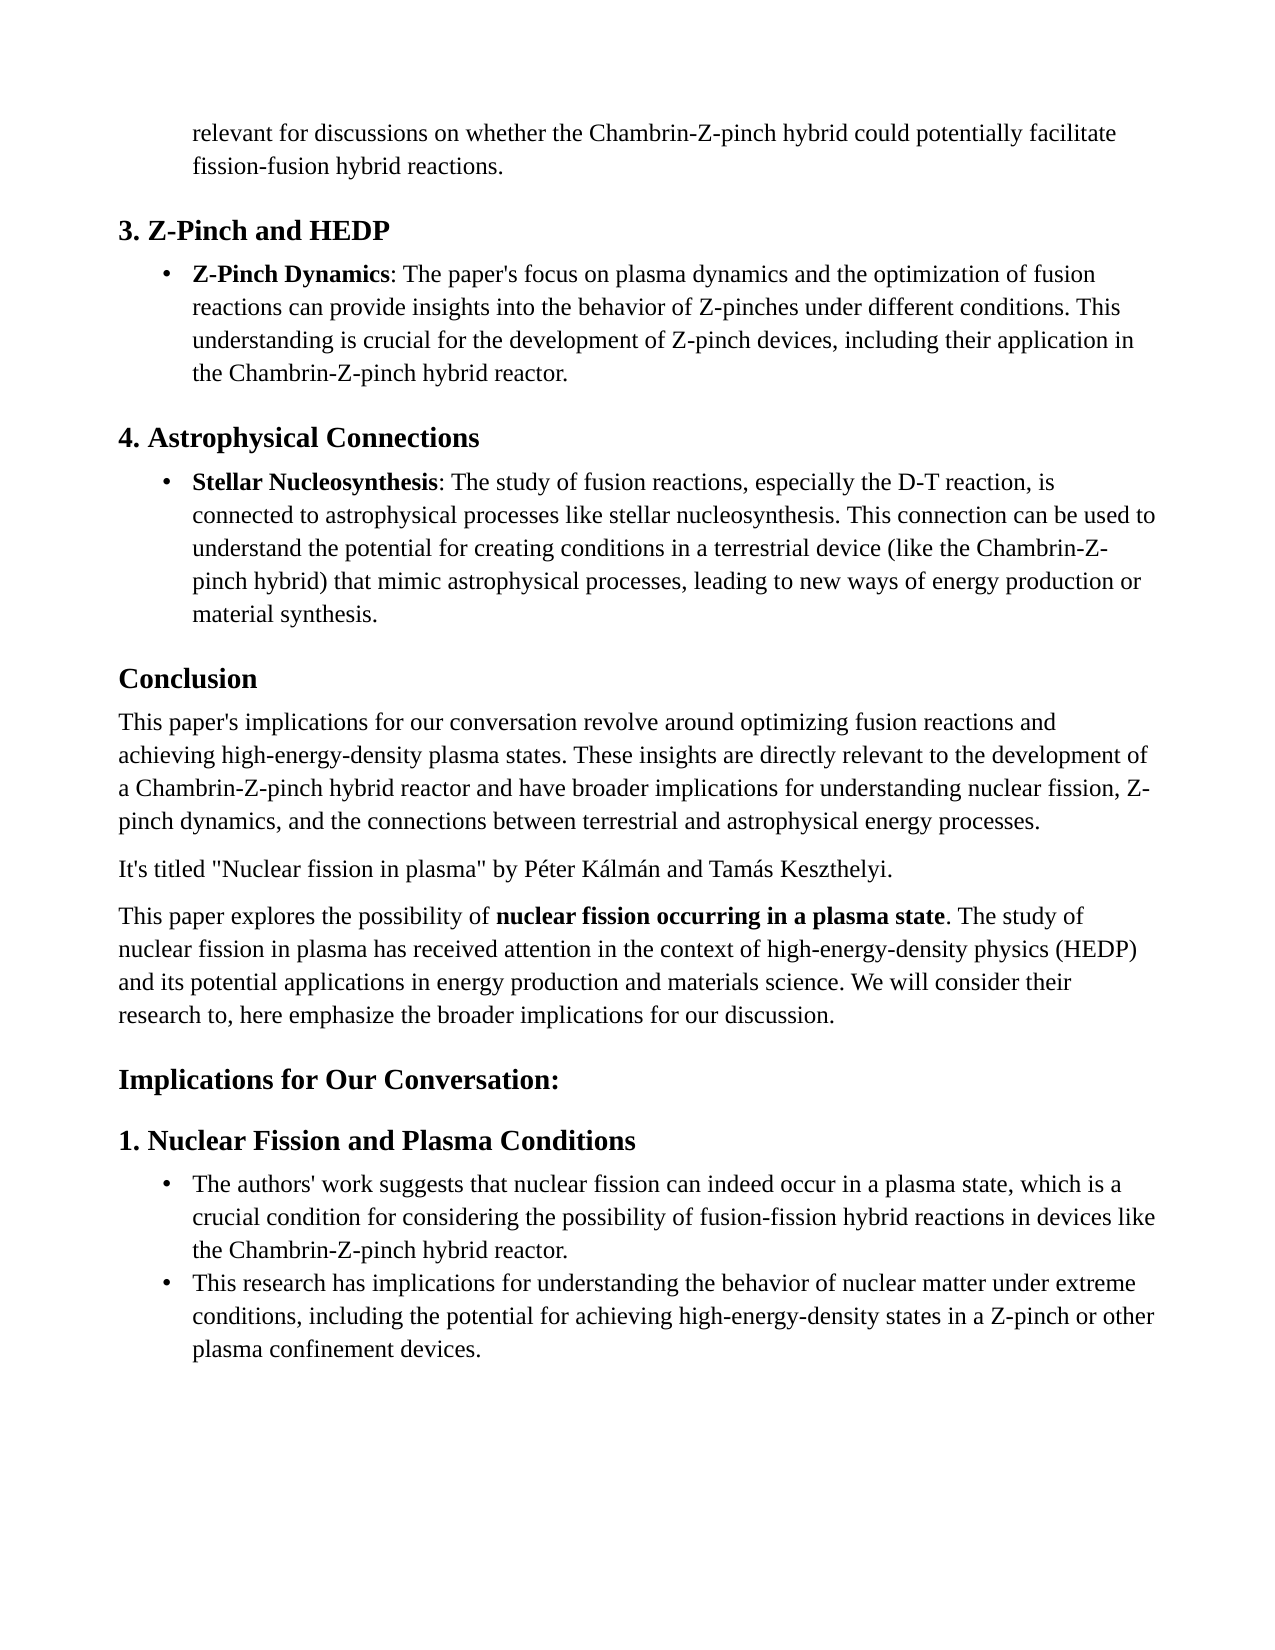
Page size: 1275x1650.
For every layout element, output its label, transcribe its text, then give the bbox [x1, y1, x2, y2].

list This research has implications for understanding the behavior of nuclear matter under extreme conditions, including the potential for achieving high-energy-density states in a Z-pinch or other plasma confinement devices. [162, 1268, 1157, 1363]
subtitle 1. Nuclear Fission and Plasma Conditions [118, 1123, 1157, 1157]
list relevant for discussions on whether the Chambrin-Z-pinch hybrid could potentially facilitate fission-fusion hybrid reactions. [162, 118, 1157, 180]
text This paper explores the possibility of nuclear fission occurring in a plasma state. The study of nuclear fission in plasma has received attention in the context of high-energy-density physics (HEDP) and its potential applications in energy production and materials science. We will consider their research to, here emphasize the broader implications for our discussion. [118, 901, 1157, 1029]
subtitle 3. Z-Pinch and HEDP [118, 213, 1157, 247]
list Z-Pinch Dynamics: The paper's focus on plasma dynamics and the optimization of fusion reactions can provide insights into the behavior of Z-pinches under different conditions. This understanding is crucial for the development of Z-pinch devices, including their application in the Chambrin-Z-pinch hybrid reactor. [162, 259, 1157, 387]
text This paper's implications for our conversation revolve around optimizing fusion reactions and achieving high-energy-density plasma states. These insights are directly relevant to the development of a Chambrin-Z-pinch hybrid reactor and have broader implications for understanding nuclear fission, Z-pinch dynamics, and the connections between terrestrial and astrophysical energy processes. [118, 707, 1157, 835]
list The authors' work suggests that nuclear fission can indeed occur in a plasma state, which is a crucial condition for considering the possibility of fusion-fission hybrid reactions in devices like the Chambrin-Z-pinch hybrid reactor. [162, 1169, 1157, 1264]
text It's titled "Nuclear fission in plasma" by Péter Kálmán and Tamás Keszthelyi. [118, 854, 1157, 882]
list Stellar Nucleosynthesis: The study of fusion reactions, especially the D-T reaction, is connected to astrophysical processes like stellar nucleosynthesis. This connection can be used to understand the potential for creating conditions in a terrestrial device (like the Chambrin-Z-pinch hybrid) that mimic astrophysical processes, leading to new ways of energy production or material synthesis. [162, 467, 1157, 627]
subtitle 4. Astrophysical Connections [118, 421, 1157, 454]
subtitle Implications for Our Conversation: [118, 1062, 1157, 1096]
subtitle Conclusion [118, 661, 1157, 694]
